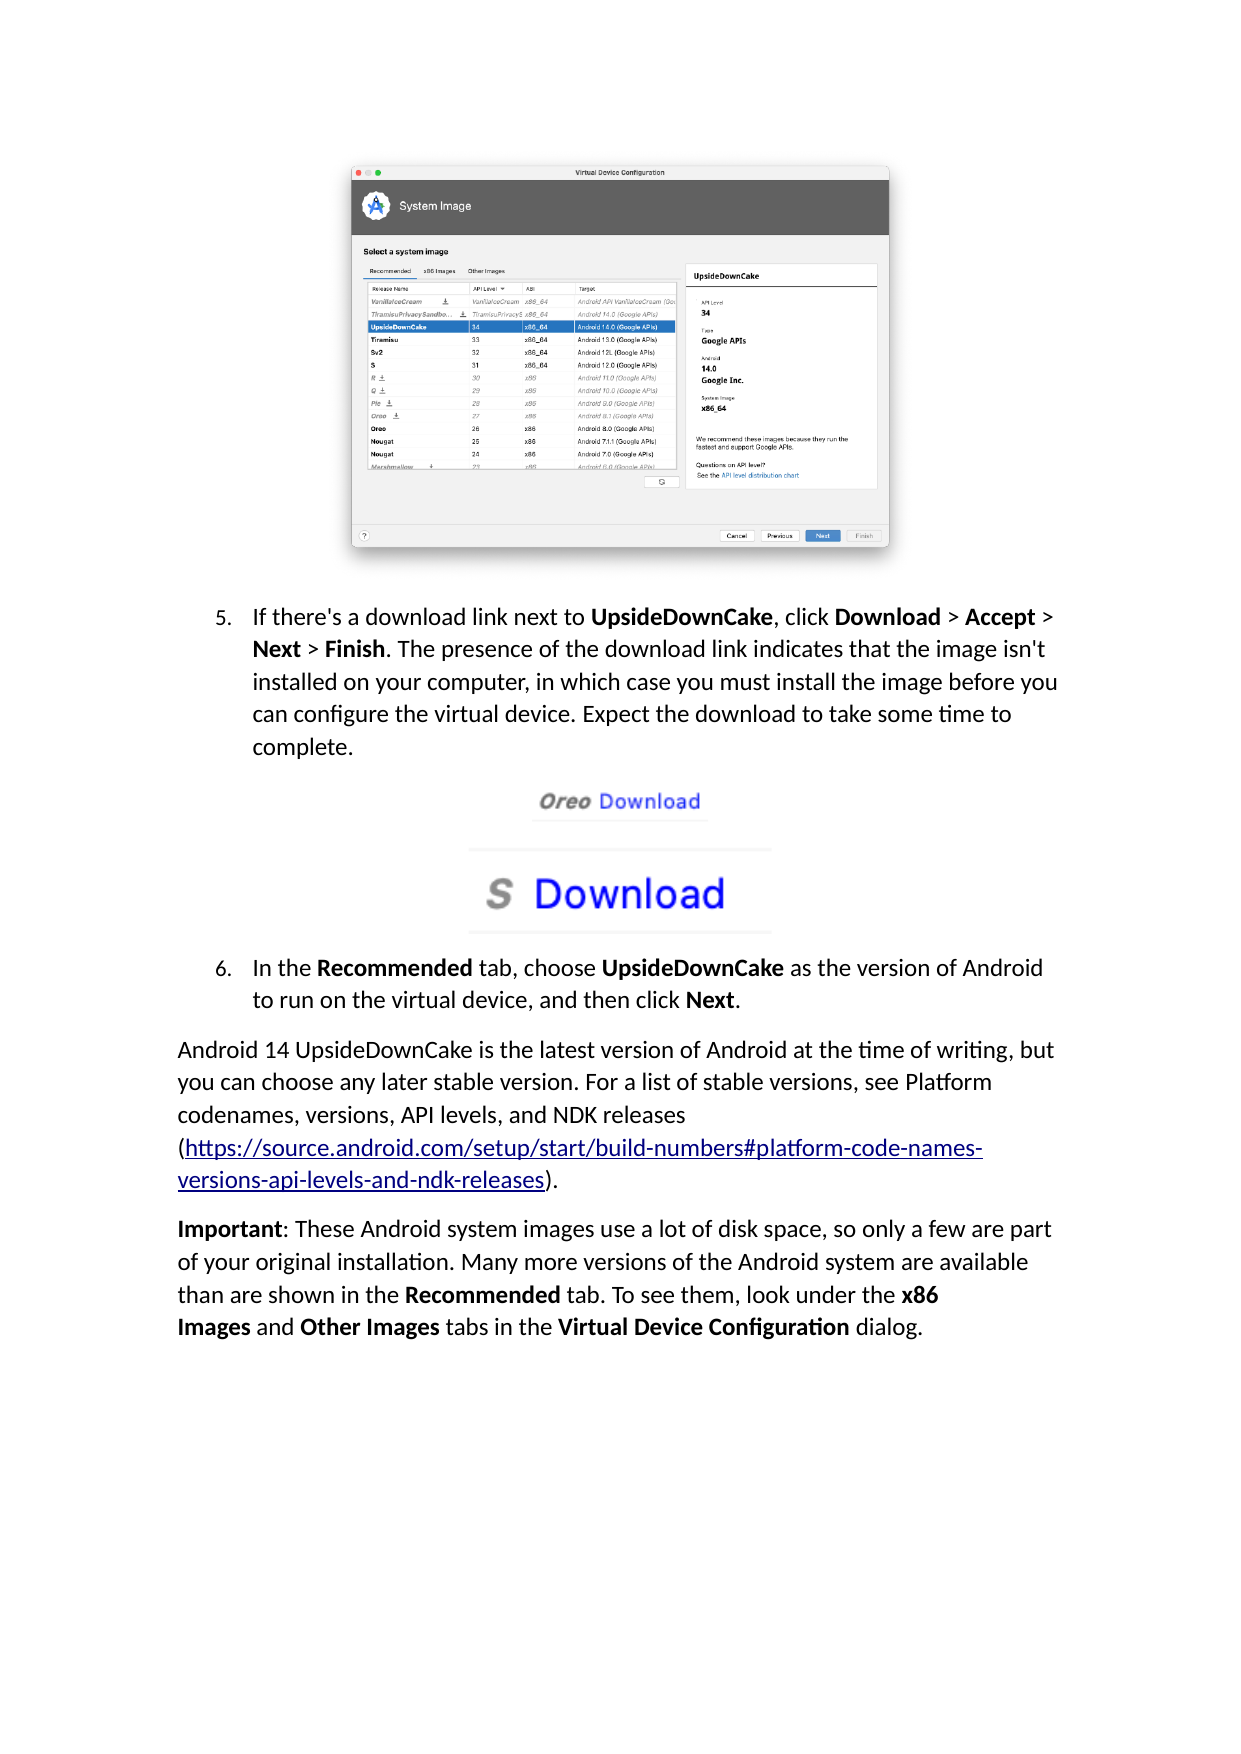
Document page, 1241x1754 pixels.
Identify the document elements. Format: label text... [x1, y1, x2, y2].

list In the Recommended tab, choose UpsideDownCake as the version of Android to run on the virtual device, and then click Next. [215, 952, 1063, 1015]
text Android 14 UpsideDownCake is the latest version of Android at the time of writing, but you can choose any later stable version. For a list of stable versions, see Platform codenames, versions, API levels, and NDK releases (https://source.android.com/setup/start/build-numbers#platform-code-names-versions-api-levels-and-ndk-releases). [177, 1034, 1063, 1195]
text Important: These Android system images use a lot of disk space, so only a few are part of your original installation. Many more versions of the Android system are available than are shown in the Recommended tab. To see them, look under the x86 Images and Other Images tabs in the Virtual Device Configuration dialog. [177, 1213, 1063, 1342]
list If there's a download link next to UpsideDownCake, click Download > Accept > Next > Finish. The presence of the download link indicates that the image isn't installed on your computer, in which case you must install the image before you can configure the virtual device. Expect the download to take some time to complete. [215, 601, 1063, 762]
